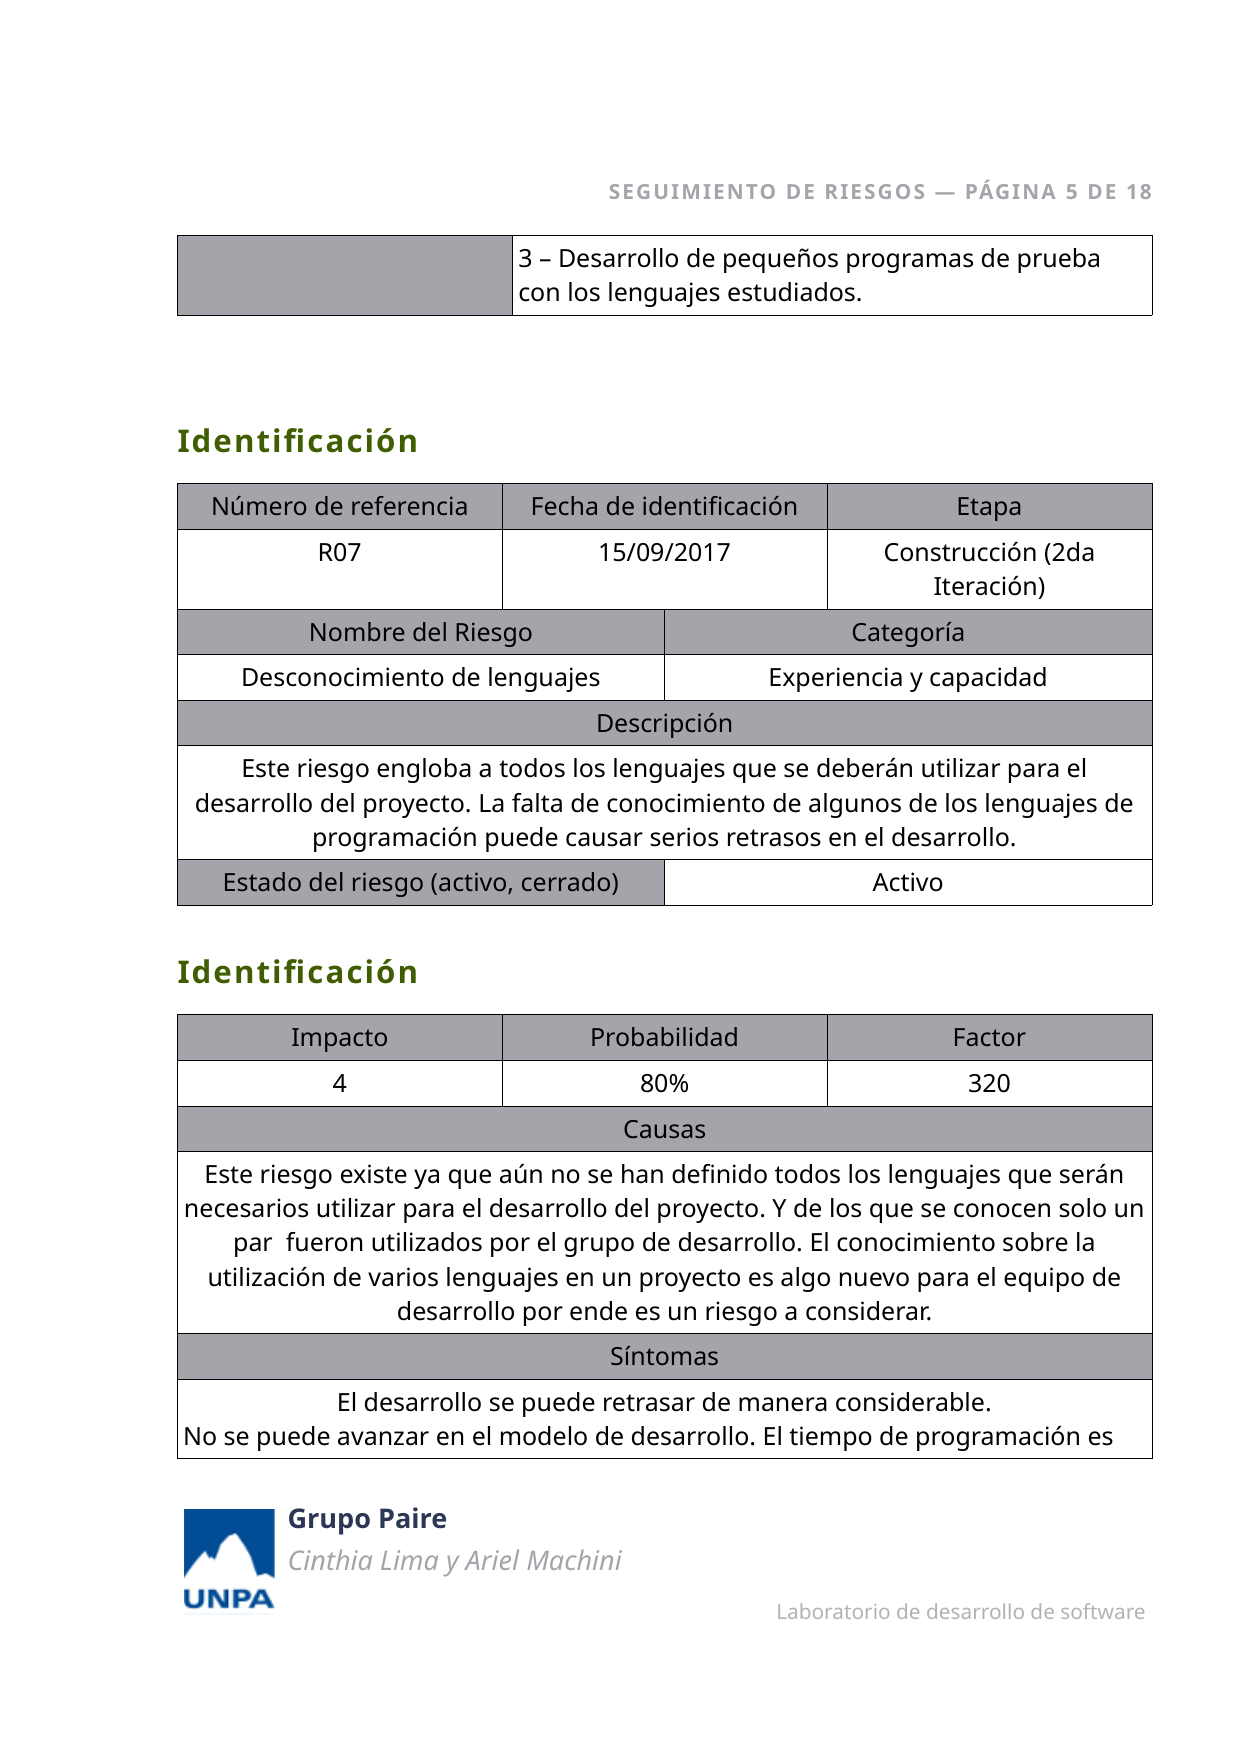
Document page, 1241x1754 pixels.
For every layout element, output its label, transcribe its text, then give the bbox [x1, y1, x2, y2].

table_cell Nombre del Riesgo [178, 610, 664, 654]
table_cell 15/09/2017 [503, 530, 827, 608]
text Identificación [177, 419, 1152, 462]
table_cell Descripción [178, 701, 1152, 745]
table_cell [178, 236, 512, 315]
table_cell 320 [828, 1061, 1152, 1106]
table_cell Experiencia y capacidad [665, 655, 1152, 700]
table_cell El desarrollo se puede retrasar de manera considerable. No se puede avanzar en el modelo de desarrollo. El tiempo de programación es [178, 1380, 1152, 1458]
table_cell R07 [178, 530, 502, 608]
table_header Etapa [828, 484, 1152, 529]
table_cell Activo [665, 860, 1152, 905]
table_cell 4 [178, 1061, 502, 1106]
table_cell Estado del riesgo (activo, cerrado) [178, 860, 664, 905]
table_header Número de referencia [178, 484, 502, 529]
text Identificación [177, 950, 1152, 993]
table_cell Síntomas [178, 1334, 1152, 1379]
table_header Impacto [178, 1015, 502, 1060]
table_cell Este riesgo engloba a todos los lenguajes que se deberán utilizar para el desarrollo del proyecto. La falta de conocimiento de algunos de los lenguajes de programación puede causar serios retrasos en el desarrollo. [178, 746, 1152, 859]
table_cell Construcción (2da Iteración) [828, 530, 1152, 608]
table_cell 3 – Desarrollo de pequeños programas de prueba con los lenguajes estudiados. [513, 236, 1152, 315]
table_header Probabilidad [503, 1015, 827, 1060]
picture [184, 1509, 275, 1615]
table_cell Categoría [665, 610, 1152, 654]
table_cell Este riesgo existe ya que aún no se han definido todos los lenguajes que serán necesarios utilizar para el desarrollo del proyecto. Y de los que se conocen solo un par fueron utilizados por el grupo de desarrollo. El conocimiento sobre la utilización de varios lenguajes en un proyecto es algo nuevo para el equipo de desarrollo por ende es un riesgo a considerar. [178, 1152, 1152, 1333]
table_header Factor [828, 1015, 1152, 1060]
table_cell 80% [503, 1061, 827, 1106]
table_cell Causas [178, 1107, 1152, 1151]
table_cell Desconocimiento de lenguajes [178, 655, 664, 700]
table_header Fecha de identificación [503, 484, 827, 529]
